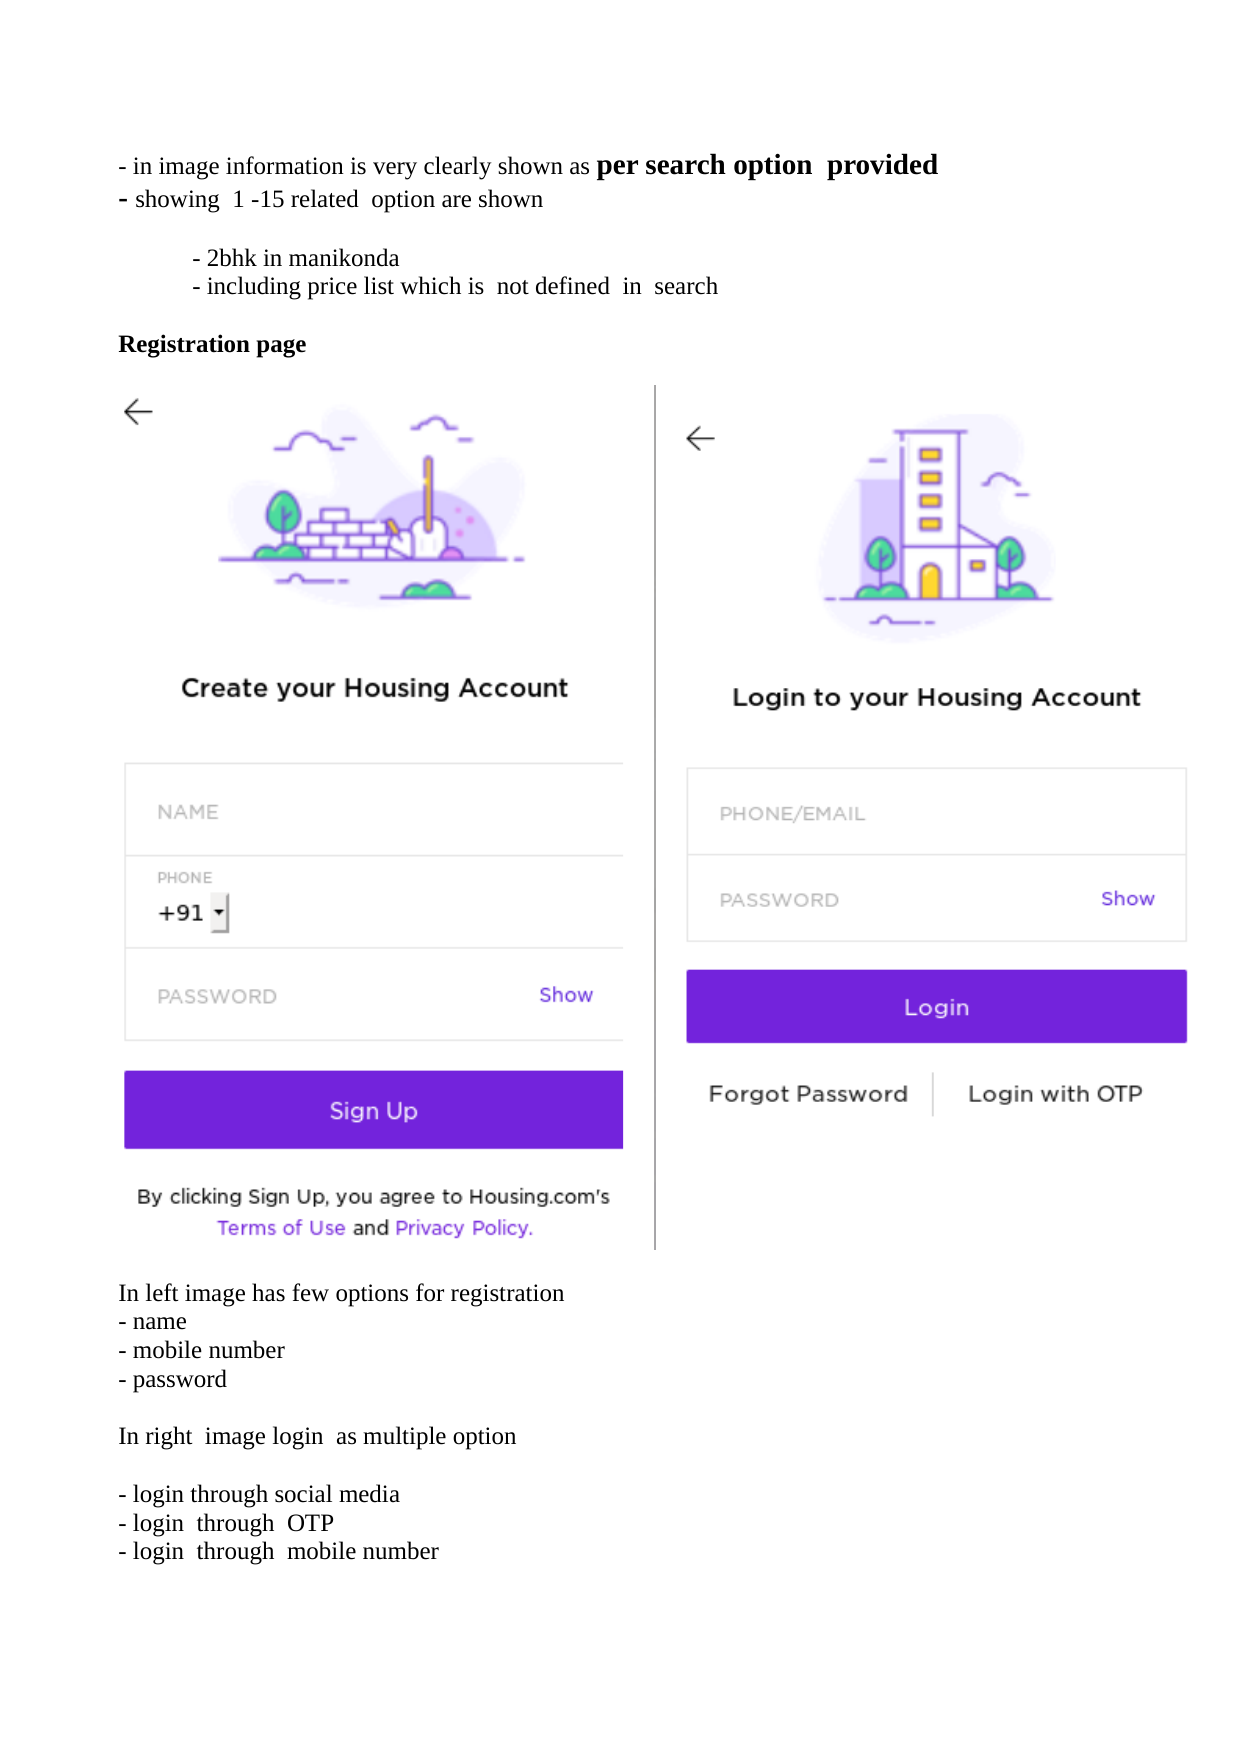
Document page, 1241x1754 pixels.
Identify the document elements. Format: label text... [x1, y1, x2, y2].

text - login through social media [118, 1479, 1122, 1508]
text - name [118, 1306, 1122, 1335]
text - in image information is very clearly shown as per search option provided [118, 147, 1122, 180]
text Registration page [118, 329, 1122, 358]
picture [654, 385, 1217, 1250]
text In right image login as multiple option [118, 1421, 1122, 1450]
text - showing 1 -15 related option are shown [118, 180, 1122, 214]
text - login through mobile number [118, 1536, 1122, 1565]
text - mobile number [118, 1335, 1122, 1364]
text - including price list which is not defined in search [118, 271, 1122, 300]
text - 2bhk in manikonda [118, 243, 1122, 271]
picture [123, 386, 624, 1243]
text - login through OTP [118, 1508, 1122, 1536]
text In left image has few options for registration [118, 1278, 1122, 1306]
text - password [118, 1364, 1122, 1393]
